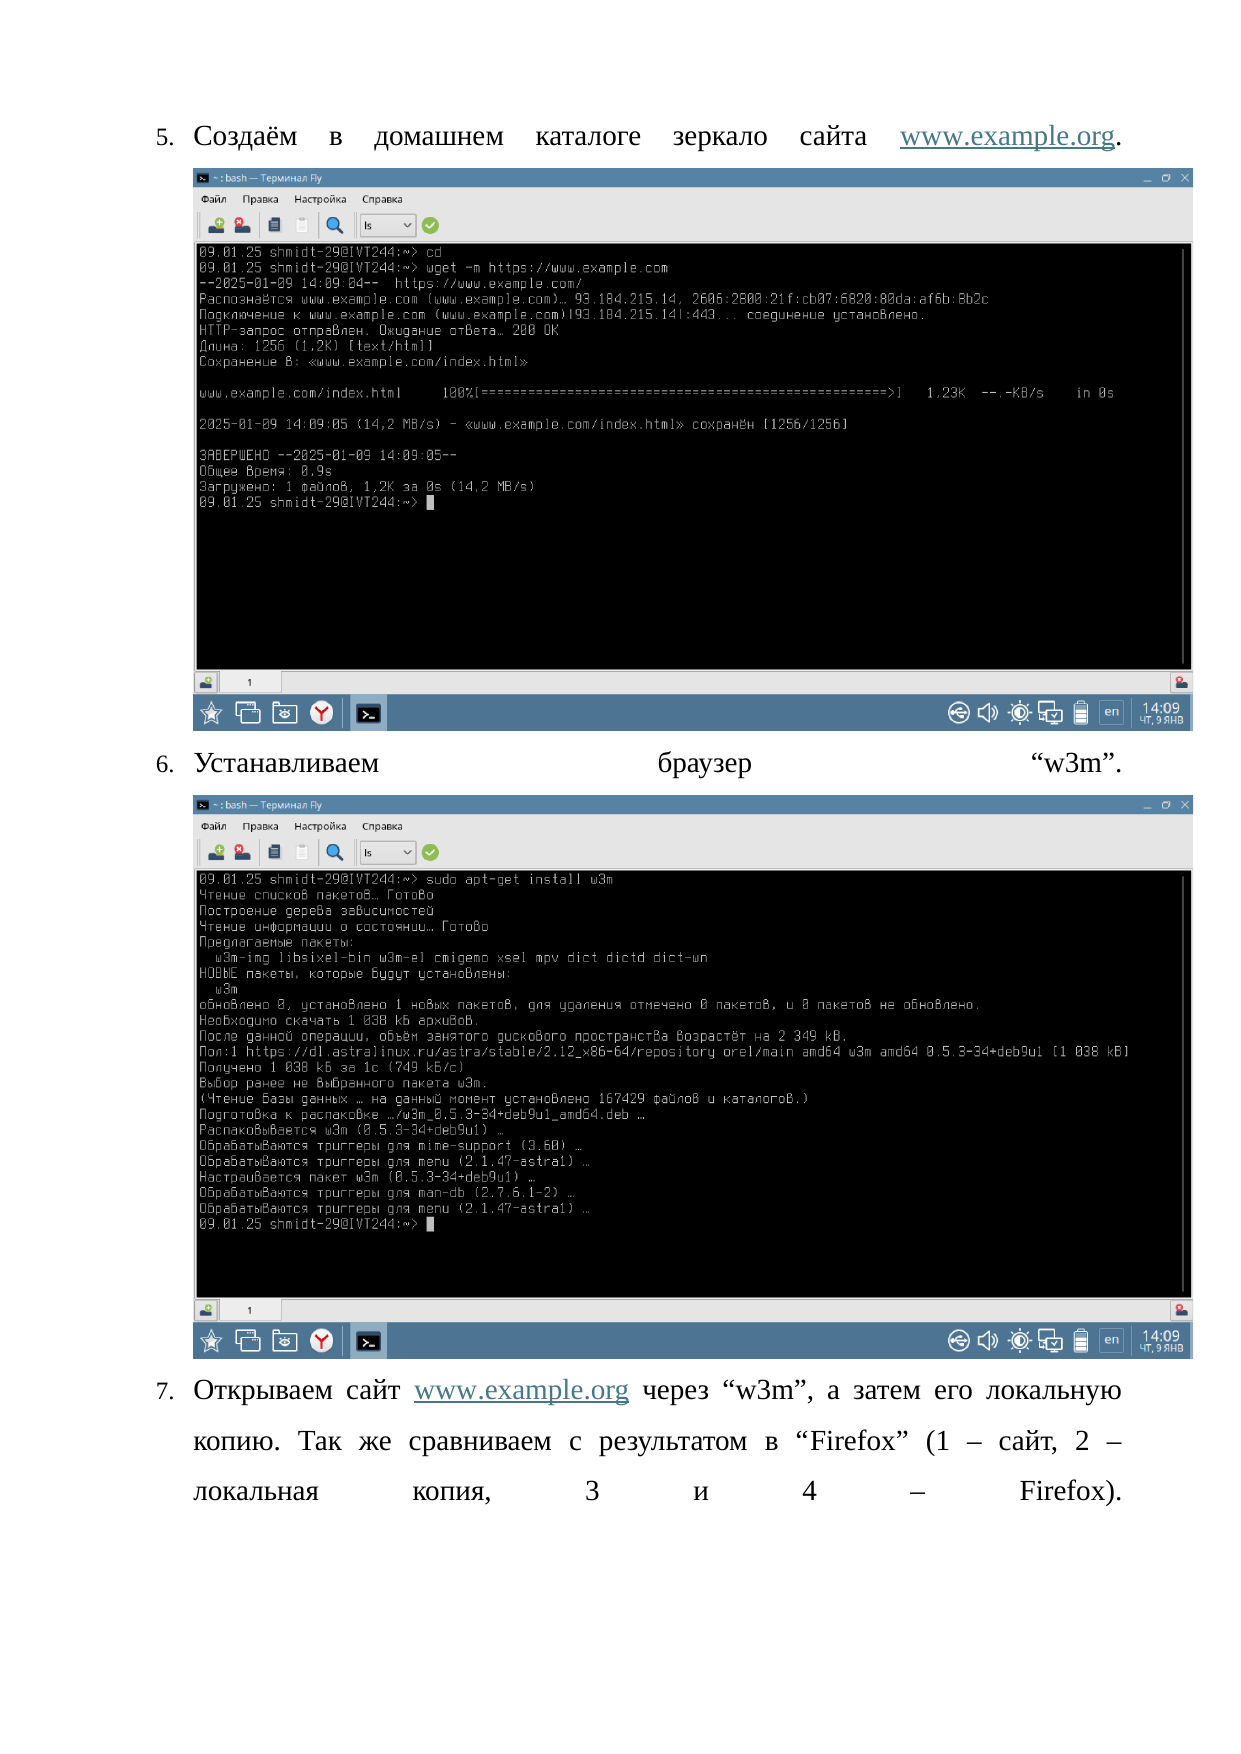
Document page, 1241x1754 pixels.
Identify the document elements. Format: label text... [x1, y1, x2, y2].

list Открываем сайт www.example.org через “w3m”, а затем его локальную копию. Так же сравниваем с результатом в “Firefox” (1 – сайт, 2 – локальная копия, 3 и 4 – Firefox). [156, 1372, 1122, 1507]
list Устанавливаем браузер “w3m”. [156, 745, 1122, 1358]
list Создаём в домашнем каталоге зеркало сайта www.example.org. [156, 118, 1122, 731]
